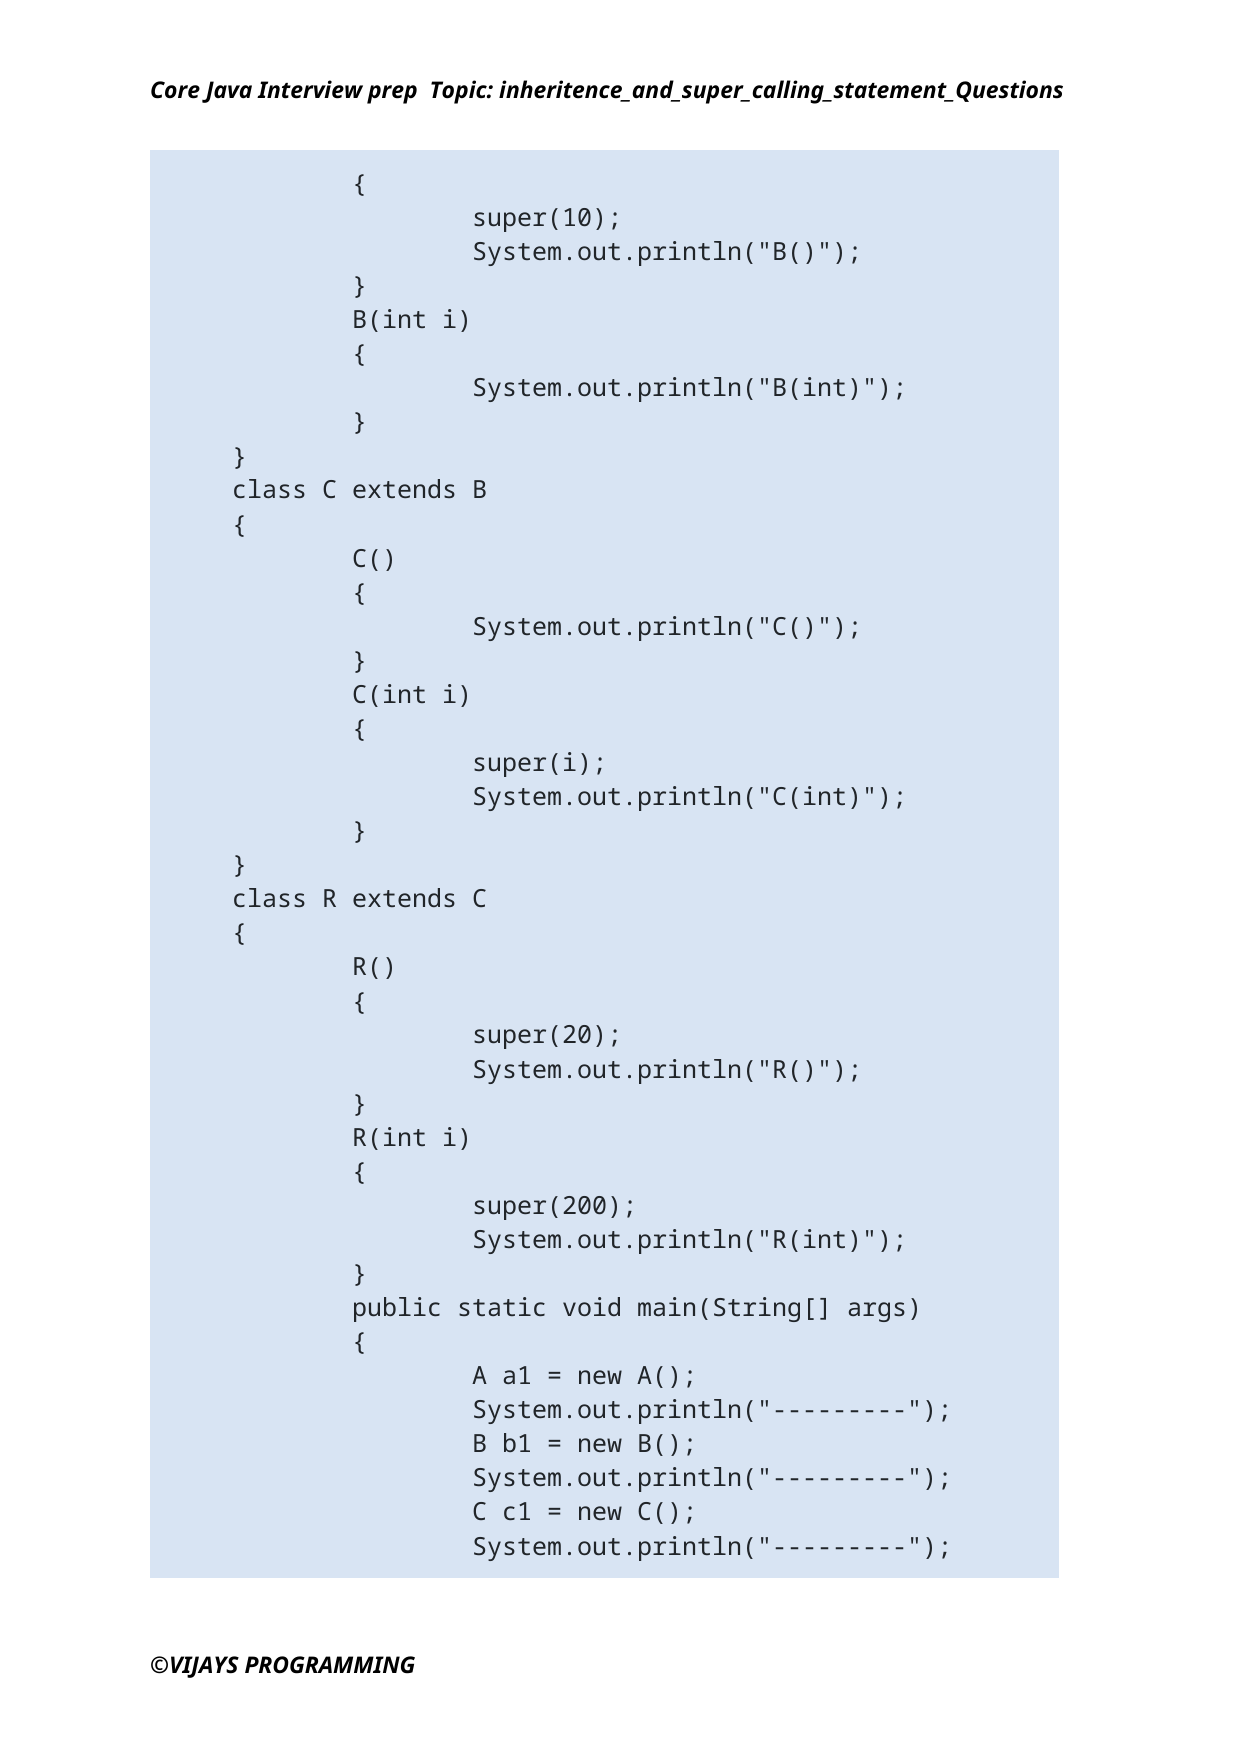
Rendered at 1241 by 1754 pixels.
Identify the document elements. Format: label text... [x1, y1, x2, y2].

table_header { super(10); System.out.println("B()"); } B(int i) { System.out.println("B(int)"); } } class C extends B { C() { System.out.println("C()"); } C(int i) { super(i); System.out.println("C(int)"); } } class R extends C { R() { super(20); System.out.println("R()"); } R(int i) { super(200); System.out.println("R(int)"); } public static void main(String[] args) { A a1 = new A(); System.out.println("---------"); B b1 = new B(); System.out.println("---------"); C c1 = new C(); System.out.println("---------"); [216, 150, 1059, 1578]
table_header [1060, 150, 1090, 1578]
table_header [150, 150, 216, 1578]
